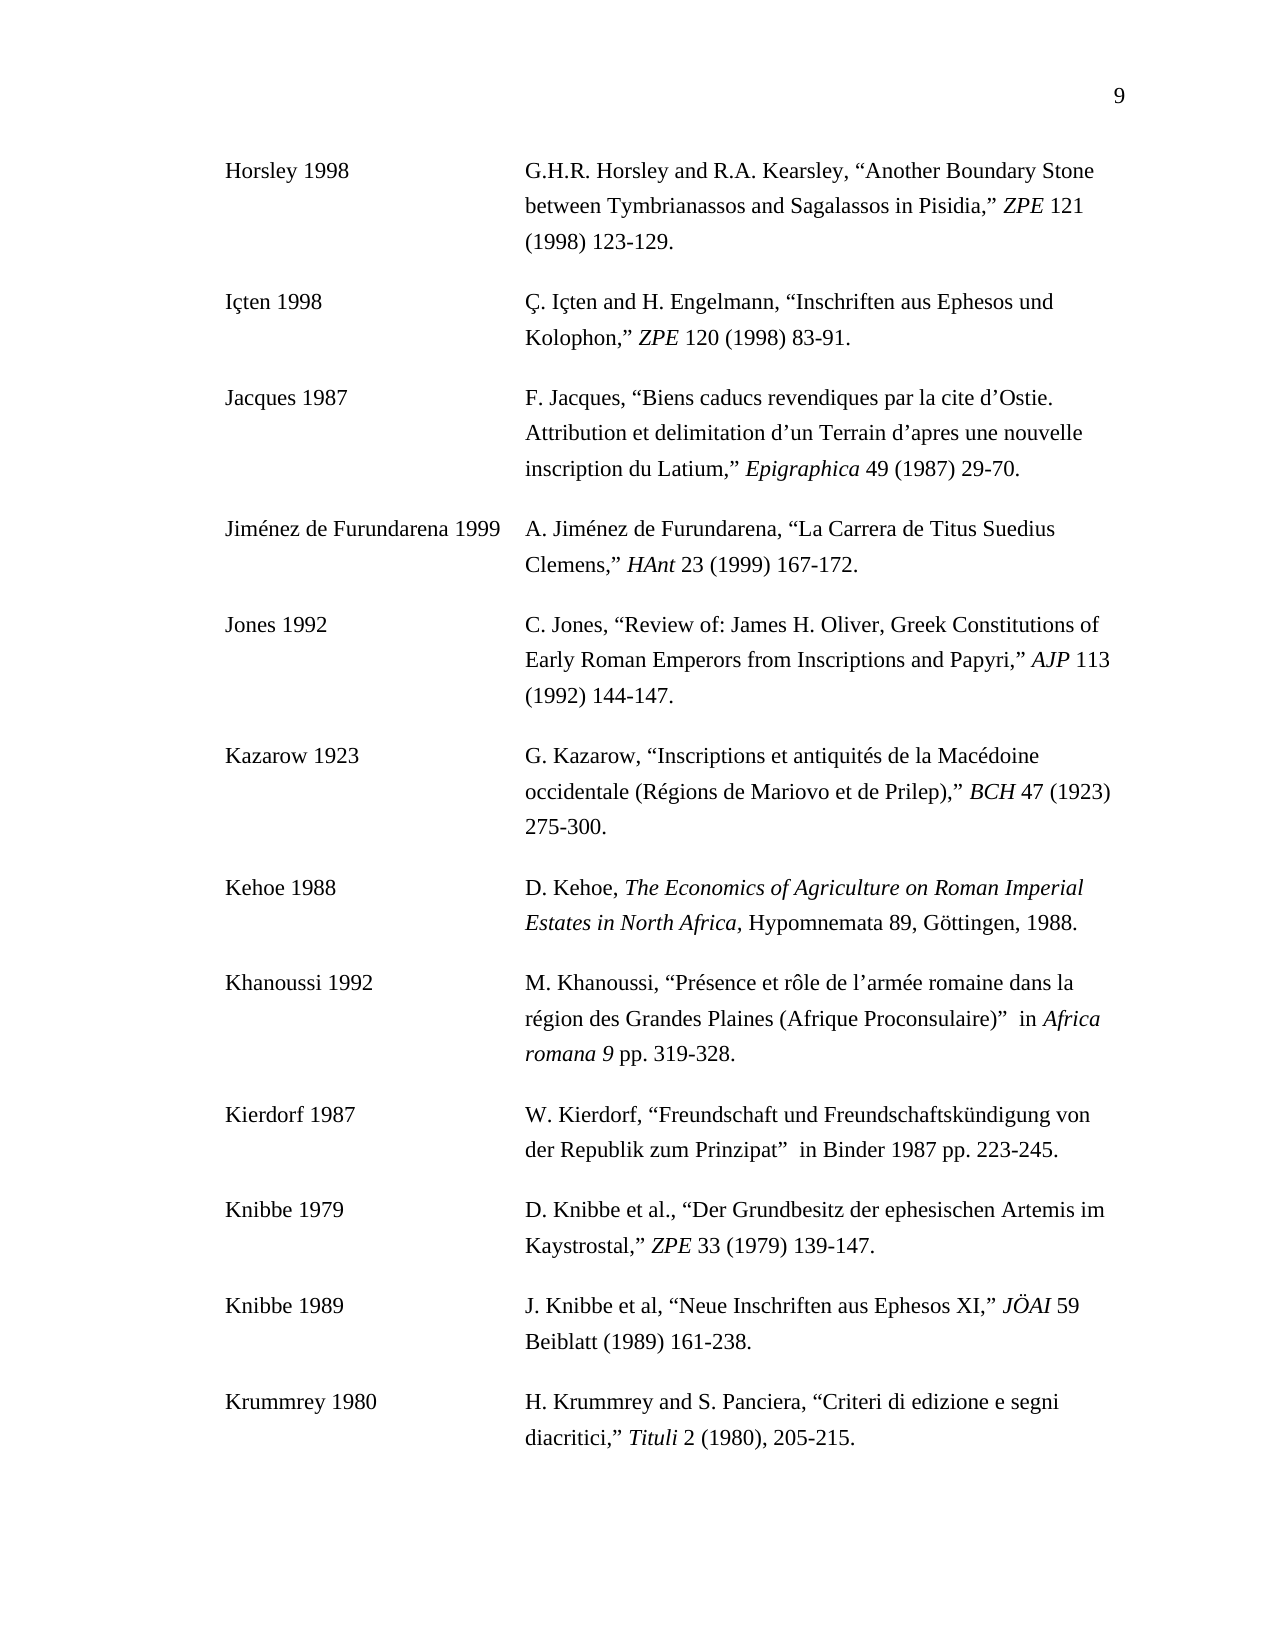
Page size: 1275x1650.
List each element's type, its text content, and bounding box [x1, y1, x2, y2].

text Jones 1992 C. Jones, “Review of: James H. Oliver, Greek Constitutions of Early Roman Emperors from Inscriptions and Papyri,” AJP 113 (1992) 144-147. [225, 604, 1125, 710]
text Kazarow 1923 G. Kazarow, “Inscriptions et antiquités de la Macédoine occidentale (Régions de Mariovo et de Prilep),” BCH 47 (1923) 275-300. [225, 735, 1125, 842]
text Knibbe 1979 D. Knibbe et al., “Der Grundbesitz der ephesischen Artemis im Kaystrostal,” ZPE 33 (1979) 139-147. [225, 1189, 1125, 1260]
text Jacques 1987 F. Jacques, “Biens caducs revendiques par la cite d’Ostie. Attribution et delimitation d’un Terrain d’apres une nouvelle inscription du Latium,” Epigraphica 49 (1987) 29-70. [225, 377, 1125, 483]
text Khanoussi 1992 M. Khanoussi, “Présence et rôle de l’armée romaine dans la région des Grandes Plaines (Afrique Proconsulaire)” in Africa romana 9 pp. 319-328. [225, 962, 1125, 1069]
text Kehoe 1988 D. Kehoe, The Economics of Agriculture on Roman Imperial Estates in North Africa, Hypomnemata 89, Göttingen, 1988. [225, 867, 1125, 937]
text Içten 1998 Ç. Içten and H. Engelmann, “Inschriften aus Ephesos und Kolophon,” ZPE 120 (1998) 83-91. [225, 281, 1125, 352]
text Kierdorf 1987 W. Kierdorf, “Freundschaft und Freundschaftskündigung von der Republik zum Prinzipat” in Binder 1987 pp. 223-245. [225, 1094, 1125, 1164]
text Krummrey 1980 H. Krummrey and S. Panciera, “Criteri di edizione e segni diacritici,” Tituli 2 (1980), 205-215. [225, 1381, 1125, 1452]
text Jiménez de Furundarena 1999 A. Jiménez de Furundarena, “La Carrera de Titus Suedius Clemens,” HAnt 23 (1999) 167-172. [225, 508, 1125, 579]
text Knibbe 1989 J. Knibbe et al, “Neue Inschriften aus Ephesos XI,” JÖAI 59 Beiblatt (1989) 161-238. [225, 1285, 1125, 1356]
text Horsley 1998 G.H.R. Horsley and R.A. Kearsley, “Another Boundary Stone between Tymbrianassos and Sagalassos in Pisidia,” ZPE 121 (1998) 123-129. [225, 150, 1125, 256]
